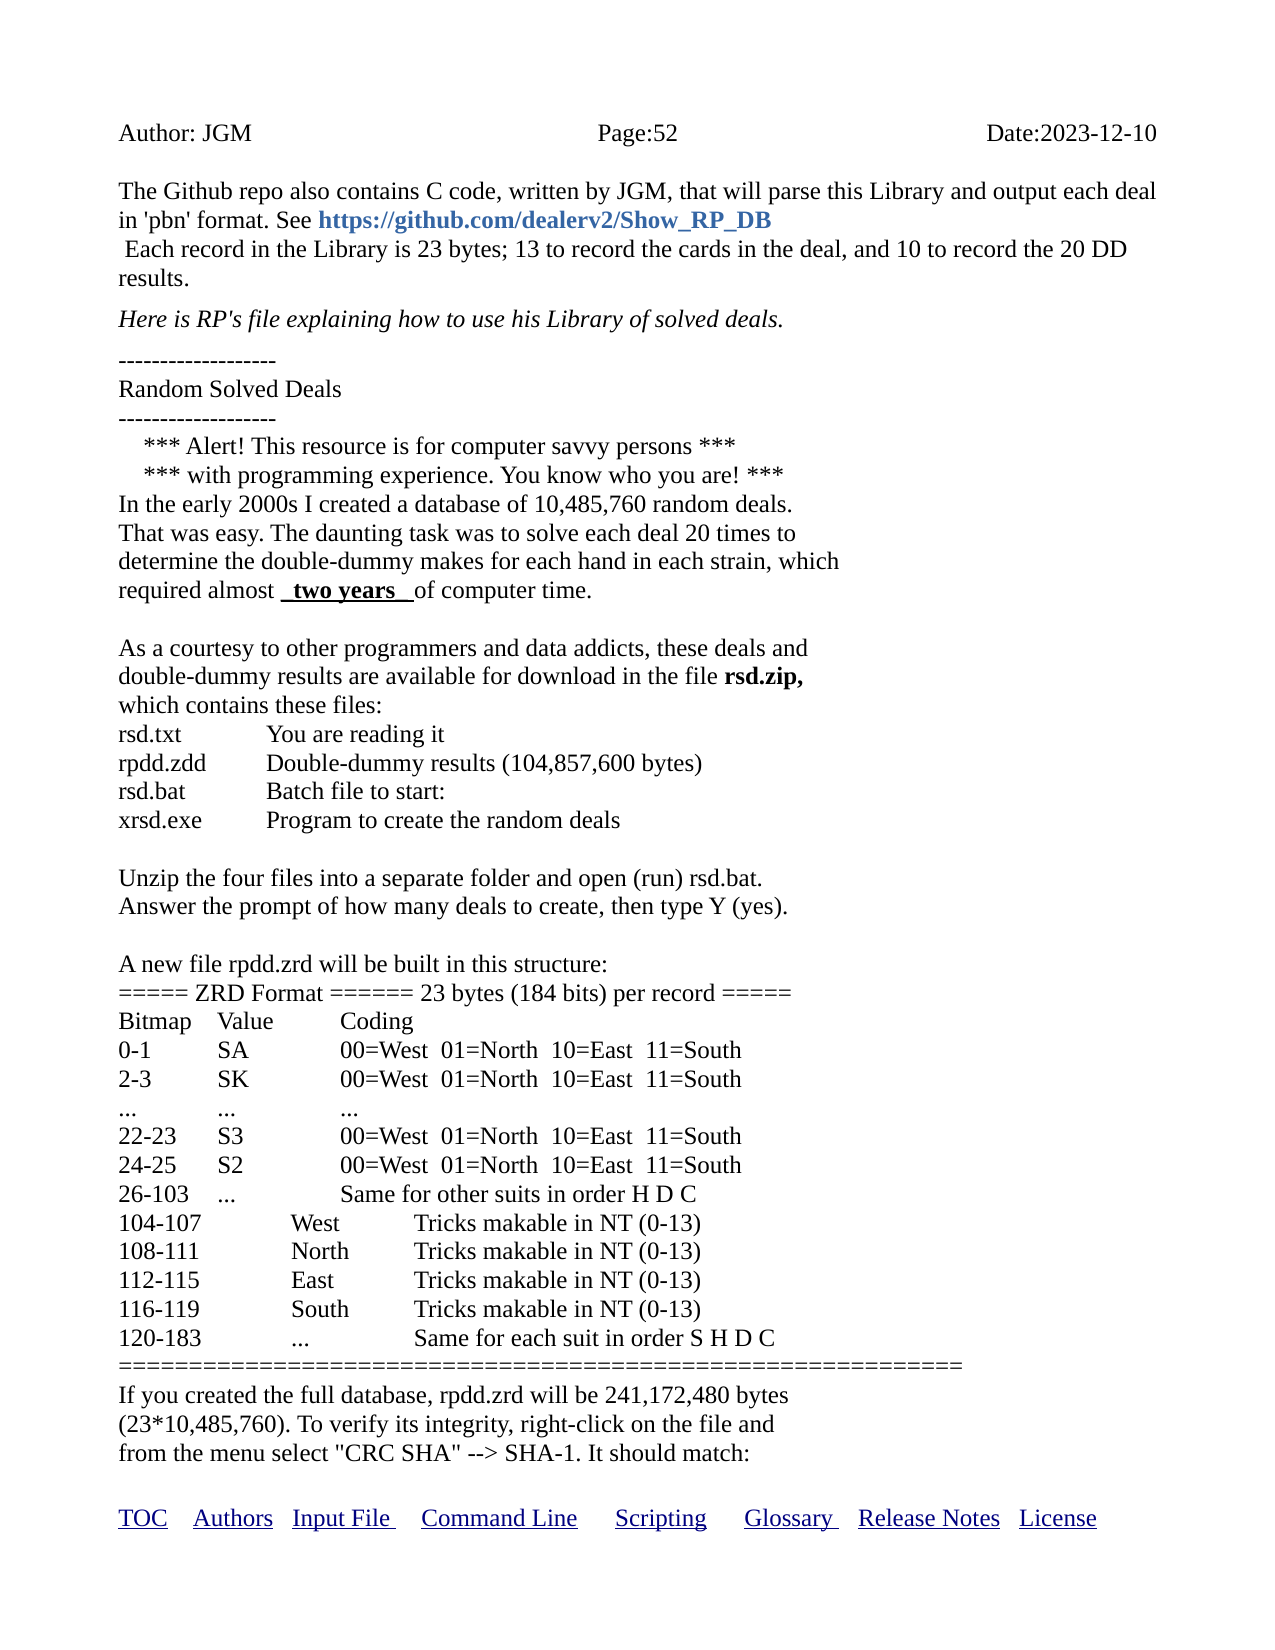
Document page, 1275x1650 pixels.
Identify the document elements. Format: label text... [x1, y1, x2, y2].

text from the menu select "CRC SHA" --> SHA-1. It should match: [118, 1438, 1157, 1466]
text Random Solved Deals [118, 374, 1157, 403]
text 108-111 North Tricks makable in NT (0-13) [118, 1236, 1157, 1265]
text 2-3 SK 00=West 01=North 10=East 11=South [118, 1064, 1157, 1093]
text A new file rpdd.zrd will be built in this structure: [118, 949, 1157, 978]
text Bitmap Value Coding [118, 1006, 1157, 1035]
text 22-23 S3 00=West 01=North 10=East 11=South [118, 1121, 1157, 1150]
text In the early 2000s I created a database of 10,485,760 random deals. [118, 489, 1157, 518]
text 112-115 East Tricks makable in NT (0-13) [118, 1265, 1157, 1294]
text determine the double-dummy makes for each hand in each strain, which [118, 546, 1157, 575]
text rsd.bat Batch file to start: [118, 776, 1157, 805]
text Unzip the four files into a separate folder and open (run) rsd.bat. [118, 863, 1157, 891]
text That was easy. The daunting task was to solve each deal 20 times to [118, 518, 1157, 546]
text If you created the full database, rpdd.zrd will be 241,172,480 bytes [118, 1380, 1157, 1409]
text double-dummy results are available for download in the file rsd.zip, [118, 661, 1157, 690]
text 104-107 West Tricks makable in NT (0-13) [118, 1208, 1157, 1236]
text The Github repo also contains C code, written by JGM, that will parse this Library and output each deal in 'pbn' format. See https://github.com/dealerv2/Show_RP_DB [118, 176, 1157, 234]
text ------------------- [118, 345, 1157, 374]
text 116-119 South Tricks makable in NT (0-13) [118, 1294, 1157, 1323]
text rsd.txt You are reading it [118, 719, 1157, 748]
text (23*10,485,760). To verify its integrity, right-click on the file and [118, 1409, 1157, 1438]
text ... ... ... [118, 1093, 1157, 1121]
text ============================================================ [118, 1351, 1157, 1380]
text 26-103 ... Same for other suits in order H D C [118, 1179, 1157, 1208]
text required almost _two years_ of computer time. [118, 575, 1157, 604]
text *** with programming experience. You know who you are! *** [118, 460, 1157, 489]
text 24-25 S2 00=West 01=North 10=East 11=South [118, 1150, 1157, 1179]
text 120-183 ... Same for each suit in order S H D C [118, 1323, 1157, 1351]
text Answer the prompt of how many deals to create, then type Y (yes). [118, 891, 1157, 920]
text Here is RP's file explaining how to use his Library of solved deals. [118, 304, 1157, 333]
text As a courtesy to other programmers and data addicts, these deals and [118, 633, 1157, 661]
text rpdd.zdd Double-dummy results (104,857,600 bytes) [118, 748, 1157, 776]
text ===== ZRD Format ====== 23 bytes (184 bits) per record ===== [118, 978, 1157, 1006]
text which contains these files: [118, 690, 1157, 719]
text 0-1 SA 00=West 01=North 10=East 11=South [118, 1035, 1157, 1064]
text xrsd.exe Program to create the random deals [118, 805, 1157, 834]
text *** Alert! This resource is for computer savvy persons *** [118, 431, 1157, 460]
text Each record in the Library is 23 bytes; 13 to record the cards in the deal, and 10 to record the 20 DD results. [118, 234, 1157, 291]
text ------------------- [118, 403, 1157, 431]
